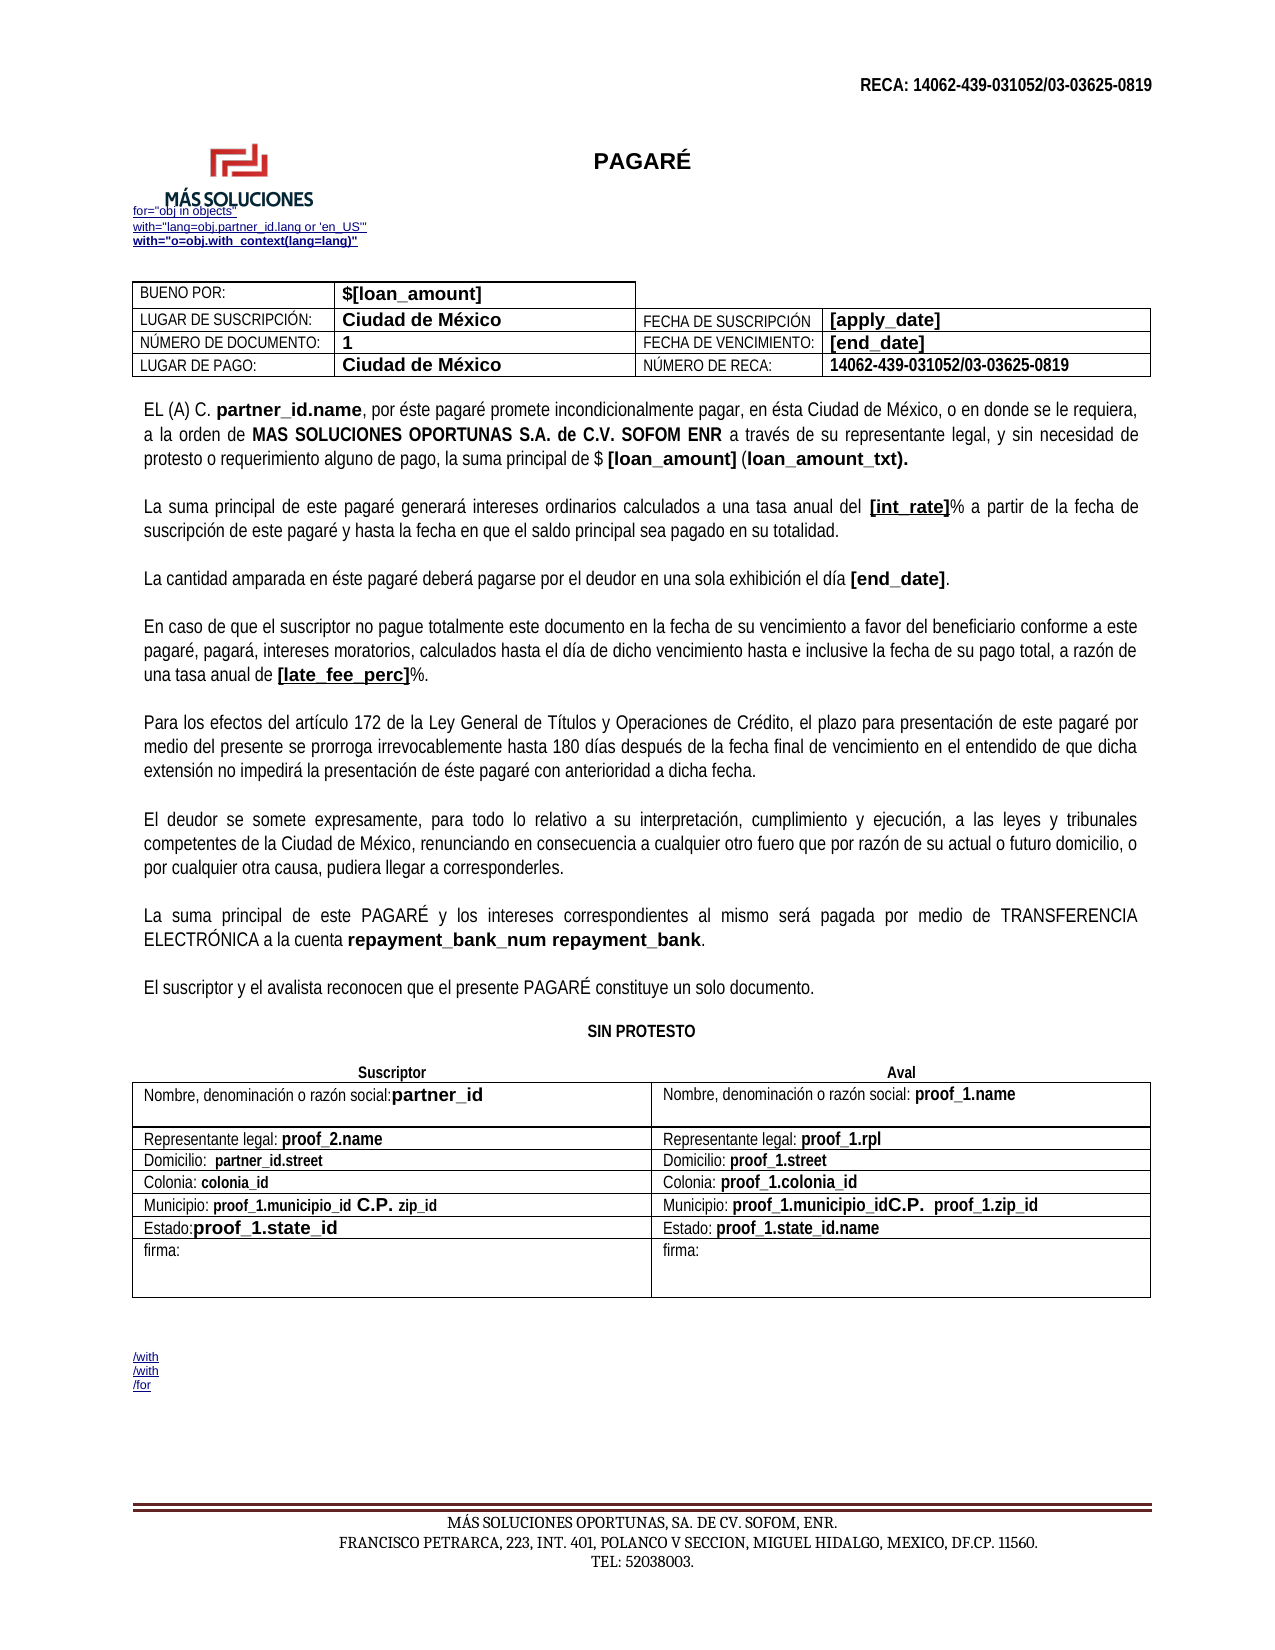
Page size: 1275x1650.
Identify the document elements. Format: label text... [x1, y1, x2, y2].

table_cell Ciudad de México [335, 309, 635, 331]
table_cell LUGAR DE PAGO: [133, 354, 334, 376]
table_cell [823, 281, 1151, 308]
table_header [335, 262, 636, 281]
table_cell Ciudad de México [335, 354, 635, 376]
table_cell NÚMERO DE DOCUMENTO: [133, 332, 334, 353]
table_header [133, 262, 335, 281]
table_cell firma: [652, 1239, 1150, 1297]
table_cell Representante legal: proof_2.name [133, 1128, 651, 1149]
table_cell Domicilio: partner_id.street [133, 1150, 651, 1170]
table_cell Estado: proof_1.state_id.name [652, 1217, 1150, 1238]
table_cell 1 [335, 332, 635, 353]
text with="o=obj.with_context(lang=lang)" [133, 233, 202, 246]
table_header [823, 262, 1151, 281]
text /with [133, 1363, 1152, 1378]
table_cell BUENO POR: [133, 283, 334, 308]
table_cell Municipio: proof_1.municipio_id C.P. zip_id [133, 1194, 651, 1216]
picture [162, 233, 317, 242]
table_cell FECHA DE SUSCRIPCIÓN [636, 309, 822, 331]
text for="obj in objects" [317, 204, 1152, 218]
table_cell FECHA DE VENCIMIENTO: [636, 332, 822, 353]
table_cell Nombre, denominación o razón social: proof_1.name [652, 1083, 1150, 1126]
table_header [636, 262, 652, 281]
table_cell Aval [652, 1063, 1151, 1082]
table_cell [652, 281, 823, 308]
table_cell Domicilio: proof_1.street [652, 1150, 1150, 1170]
table_cell [636, 281, 652, 308]
table_cell Colonia: proof_1.colonia_id [652, 1171, 1150, 1193]
text PAGARÉ [317, 148, 1152, 174]
text with="lang=obj.partner_id.lang or 'en_US'" [317, 219, 1152, 233]
text [133, 148, 162, 174]
table_cell LUGAR DE SUSCRIPCIÓN: [133, 309, 334, 331]
table_cell Municipio: proof_1.municipio_idC.P. proof_1.zip_id [652, 1194, 1150, 1216]
table_cell [apply_date] [823, 309, 1150, 331]
table_cell $[loan_amount] [335, 283, 635, 308]
table_cell Representante legal: proof_1.rpl [652, 1128, 1150, 1149]
text /with [133, 1349, 1152, 1363]
table_cell Suscriptor [133, 1063, 652, 1082]
table_header [652, 262, 823, 281]
text /for [133, 1378, 1152, 1392]
table_cell EL (A) C. partner_id.name, por éste pagaré promete incondicionalmente pagar, en ésta Ciudad de México, o en donde se le requiera, a la orden de MAS SOLUCIONES OPORTUNAS S.A. de C.V. SOFOM ENR a través de su representante legal, y sin necesidad de protesto o requerimiento alguno de pago, la suma principal de $ [loan_amount] (loan_amount_txt). La suma principal de este pagaré generará intereses ordinarios calculados a una tasa anual del [int_rate]% a partir de la fecha de suscripción de este pagaré y hasta la fecha en que el saldo principal sea pagado en su totalidad. La cantidad amparada en éste pagaré deberá pagarse por el deudor en una sola exhibición el día [end_date]. En caso de que el suscriptor no pague totalmente este documento en la fecha de su vencimiento a favor del beneficiario conforme a este pagaré, pagará, intereses moratorios, calculados hasta el día de dicho vencimiento hasta e inclusive la fecha de su pago total, a razón de una tasa anual de [late_fee_perc]%. Para los efectos del artículo 172 de la Ley General de Títulos y Operaciones de Crédito, el plazo para presentación de este pagaré por medio del presente se prorroga irrevocablemente hasta 180 días después de la fecha final de vencimiento en el entendido de que dicha extensión no impedirá la presentación de éste pagaré con anterioridad a dicha fecha. El deudor se somete expresamente, para todo lo relativo a su interpretación, cumplimiento y ejecución, a las leyes y tribunales competentes de la Ciudad de México, renunciando en consecuencia a cualquier otro fuero que por razón de su actual o futuro domicilio, o por cualquier otra causa, pudiera llegar a corresponderles. La suma principal de este PAGARÉ y los intereses correspondientes al mismo será pagada por medio de TRANSFERENCIA ELECTRÓNICA a la cuenta repayment_bank_num repayment_bank. El suscriptor y el avalista reconocen que el presente PAGARÉ constituye un solo documento. SIN PROTESTO [133, 377, 1151, 1063]
table_cell NÚMERO DE RECA: [636, 354, 822, 376]
text with="o=obj.with_context(lang=lang)" [313, 233, 1152, 248]
table_cell 14062-439-031052/03-03625-0819 [823, 354, 1150, 376]
table_cell Colonia: colonia_id [133, 1171, 651, 1193]
table_cell Estado:proof_1.state_id [133, 1217, 651, 1238]
table_cell firma: [133, 1239, 651, 1297]
picture [162, 113, 317, 232]
table_cell Nombre, denominación o razón social:partner_id [133, 1083, 651, 1126]
table_cell [end_date] [823, 332, 1150, 353]
